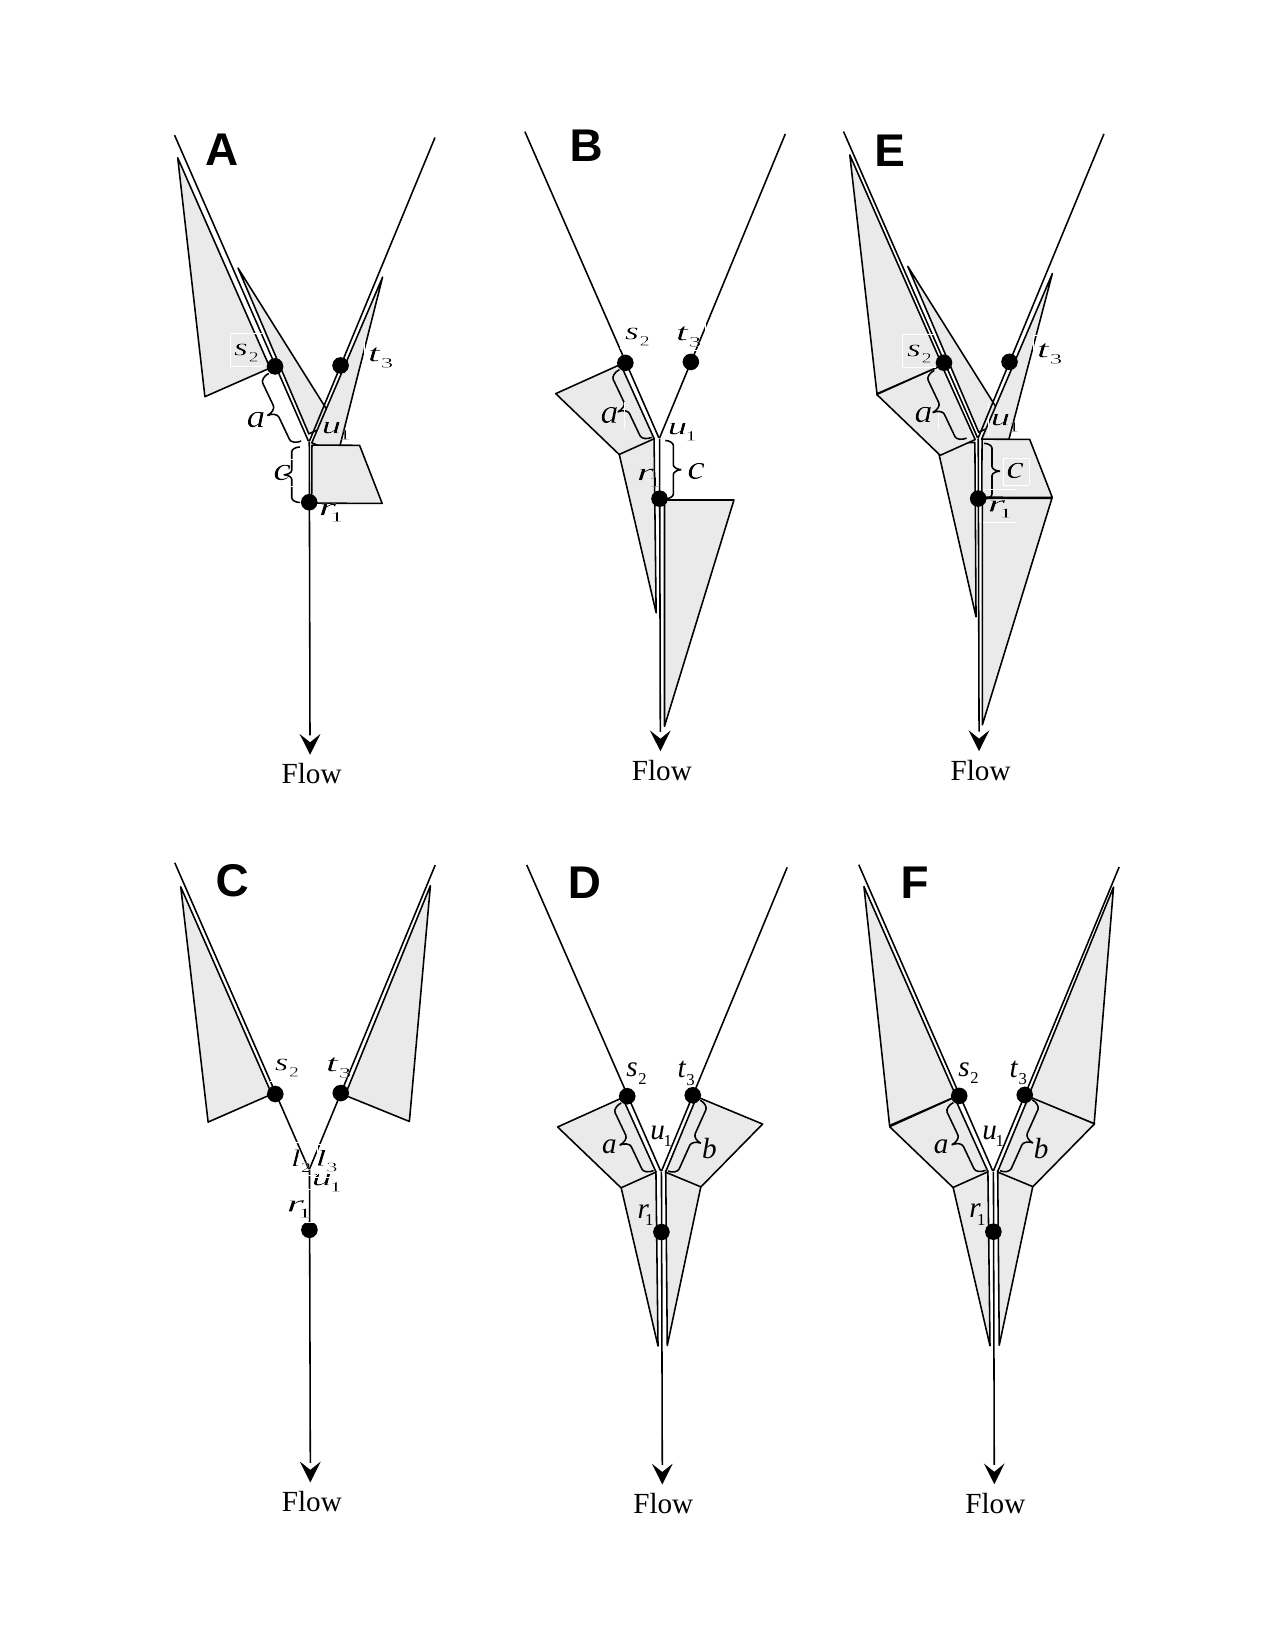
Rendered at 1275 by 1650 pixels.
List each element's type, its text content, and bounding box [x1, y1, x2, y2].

text Flow [632, 753, 693, 786]
text A [205, 123, 261, 171]
text Flow [950, 753, 1011, 786]
text Flow [281, 756, 342, 790]
text Flow [282, 1484, 342, 1518]
text F [900, 855, 957, 903]
text C [215, 853, 272, 901]
text E [874, 124, 931, 172]
text D [568, 856, 624, 904]
text B [569, 118, 626, 166]
